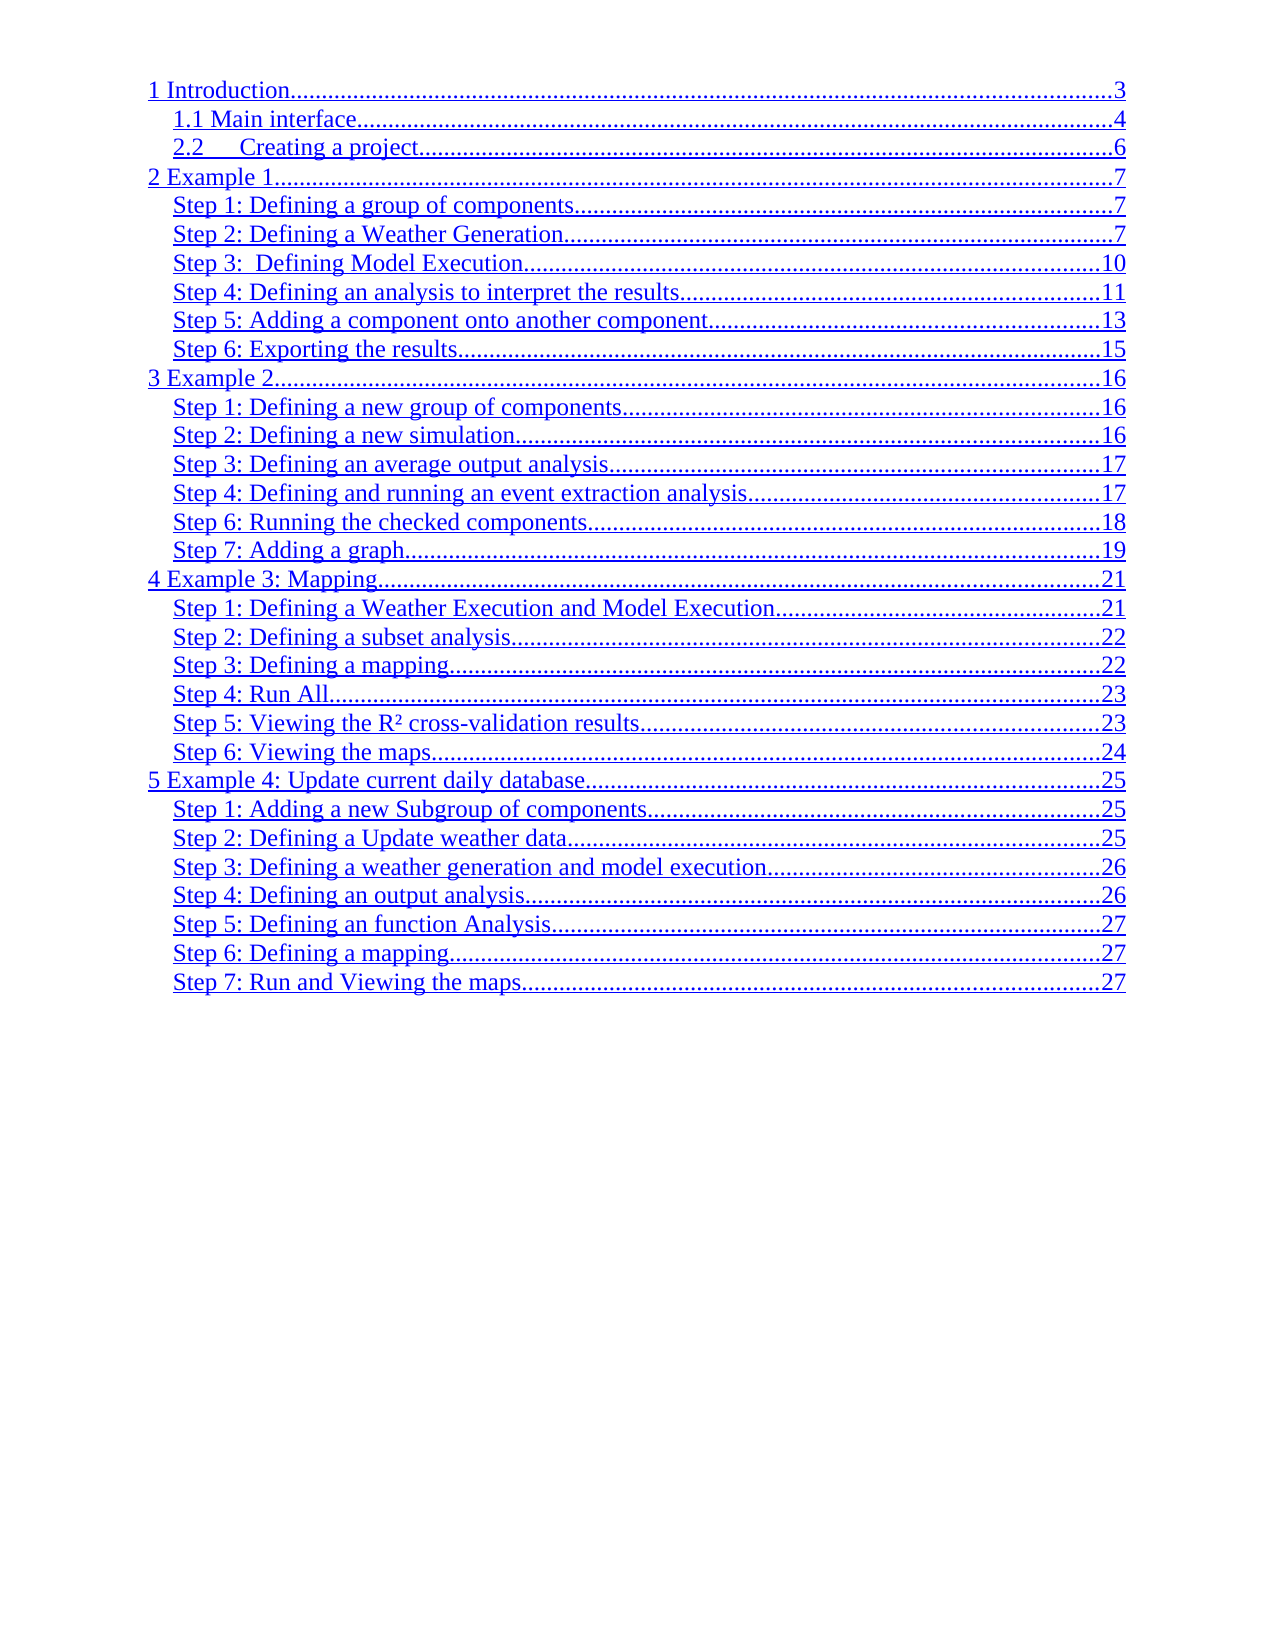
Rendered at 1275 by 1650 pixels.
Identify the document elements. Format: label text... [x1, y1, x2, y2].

text Step 1: Defining a group of components 7 [173, 190, 1127, 219]
text 1 Introduction 3 [148, 75, 1127, 104]
text Step 5: Defining an function Analysis 27 [173, 909, 1127, 938]
text Step 6: Exporting the results 15 [173, 334, 1127, 363]
text Step 2: Defining a new simulation 16 [173, 420, 1127, 449]
text Step 6: Viewing the maps 24 [173, 737, 1127, 765]
text Step 2: Defining a Update weather data 25 [173, 823, 1127, 852]
text Step 2: Defining a Weather Generation 7 [173, 219, 1127, 248]
text 2.2 Creating a project 6 [173, 132, 1127, 162]
text Step 4: Defining an output analysis 26 [173, 880, 1127, 909]
text Step 6: Defining a mapping 27 [173, 938, 1127, 967]
text 1.1 Main interface 4 [173, 104, 1127, 132]
text 3 Example 2 16 [148, 363, 1127, 392]
text Step 4: Run All 23 [173, 679, 1127, 708]
text Step 3: Defining a mapping 22 [173, 650, 1127, 679]
text Step 3: Defining Model Execution 10 [173, 248, 1127, 277]
text Step 7: Adding a graph 19 [173, 535, 1127, 564]
text Step 5: Adding a component onto another component 13 [173, 305, 1127, 334]
text Step 1: Adding a new Subgroup of components 25 [173, 794, 1127, 823]
text Step 1: Defining a Weather Execution and Model Execution 21 [173, 593, 1127, 622]
text Step 2: Defining a subset analysis 22 [173, 622, 1127, 650]
text Step 3: Defining an average output analysis 17 [173, 449, 1127, 478]
text 5 Example 4: Update current daily database 25 [148, 765, 1127, 794]
text Step 5: Viewing the R² cross-validation results 23 [173, 708, 1127, 737]
text Step 4: Defining and running an event extraction analysis 17 [173, 478, 1127, 507]
text Step 1: Defining a new group of components 16 [173, 392, 1127, 420]
text 4 Example 3: Mapping 21 [148, 564, 1127, 593]
text Step 6: Running the checked components 18 [173, 507, 1127, 535]
text Step 3: Defining a weather generation and model execution 26 [173, 852, 1127, 880]
text Step 4: Defining an analysis to interpret the results 11 [173, 277, 1127, 305]
text Step 7: Run and Viewing the maps 27 [173, 967, 1127, 995]
text 2 Example 1 7 [148, 162, 1127, 190]
